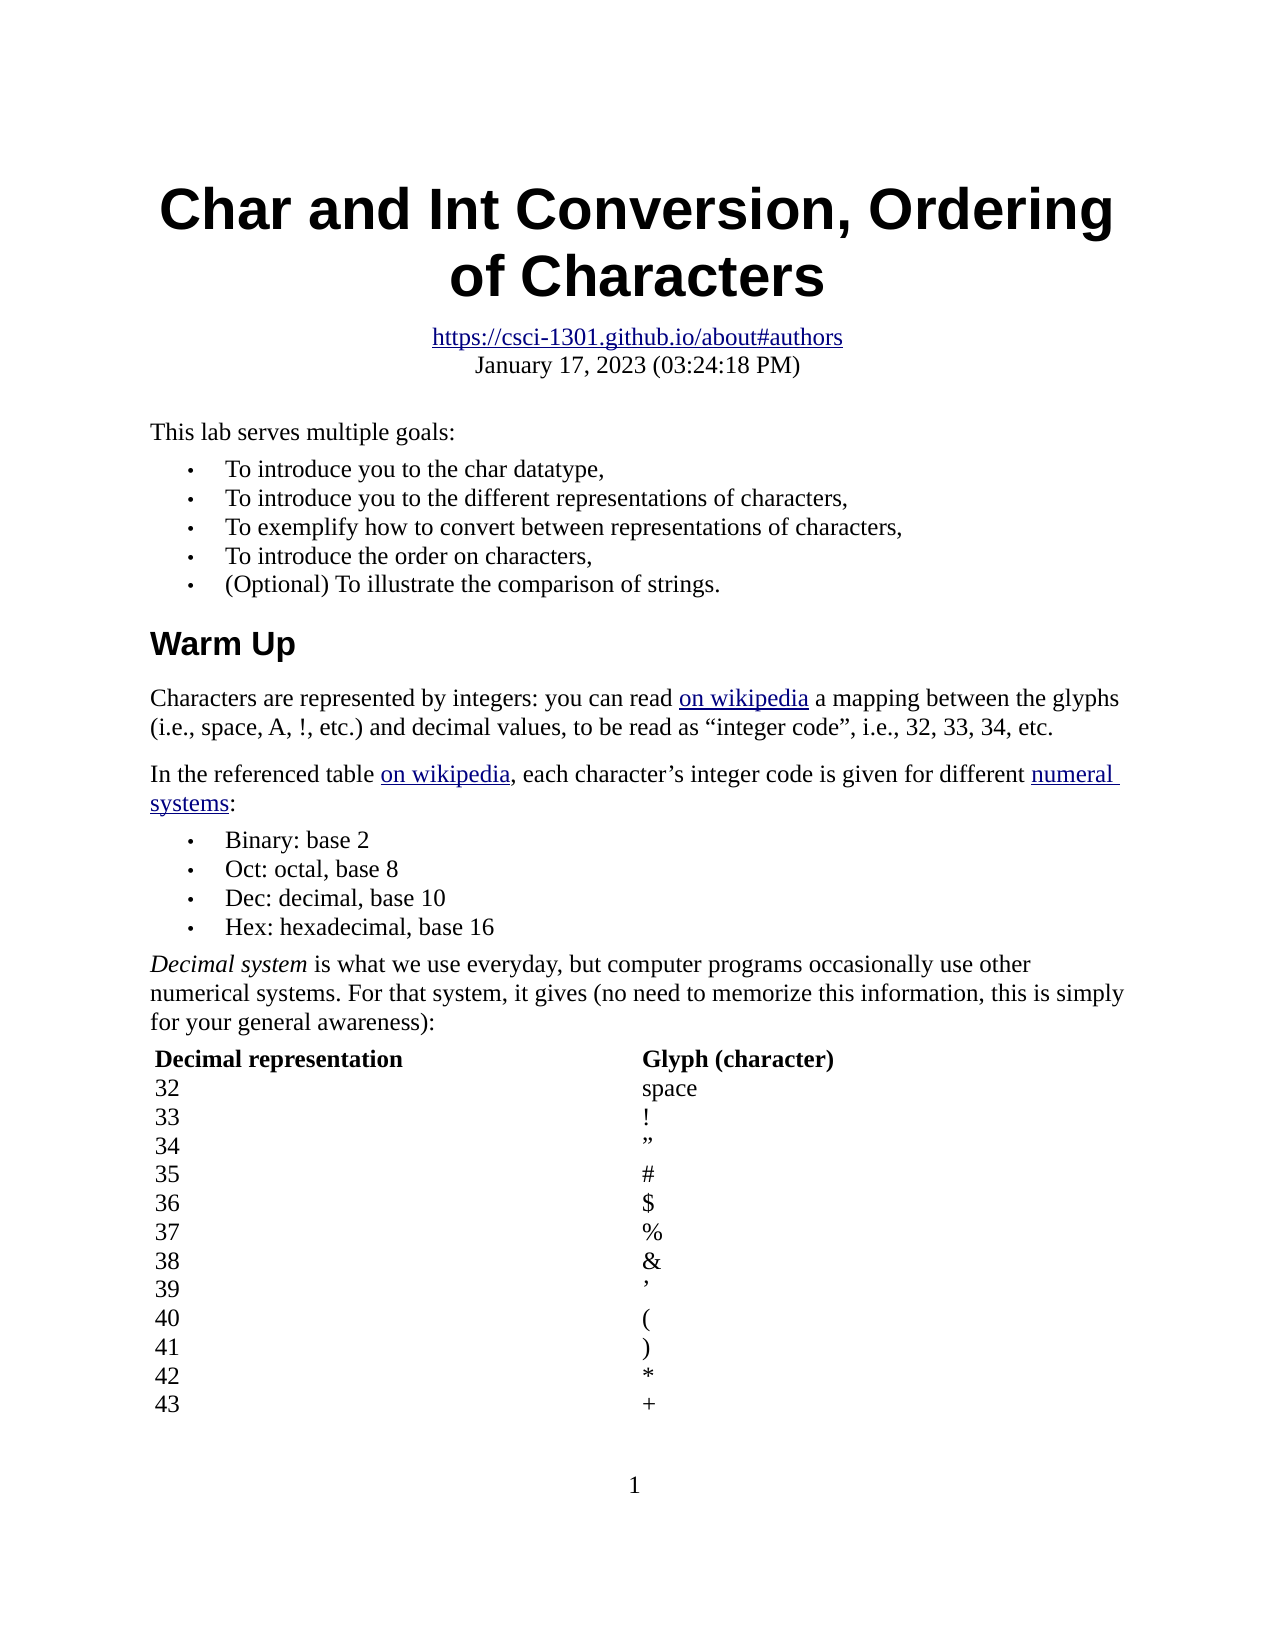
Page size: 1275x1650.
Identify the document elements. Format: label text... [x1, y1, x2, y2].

list Binary: base 2 [187, 825, 1125, 854]
text https://csci-1301.github.io/about#authors [150, 322, 1125, 350]
table_cell space [638, 1073, 1125, 1102]
table_cell ” [638, 1131, 1125, 1159]
text Decimal system is what we use everyday, but computer programs occasionally use other numerical systems. For that system, it gives (no need to memorize this information, this is simply for your general awareness): [150, 949, 1125, 1036]
table_cell & [638, 1246, 1125, 1274]
list To introduce you to the different representations of characters, [187, 483, 1125, 512]
table_cell 41 [150, 1332, 637, 1361]
table_cell 38 [150, 1246, 637, 1274]
table_header Decimal representation [150, 1045, 637, 1073]
table_cell 43 [150, 1390, 637, 1418]
table_cell $ [638, 1188, 1125, 1217]
list Hex: hexadecimal, base 16 [187, 912, 1125, 940]
table_cell 35 [150, 1160, 637, 1188]
table_cell 42 [150, 1361, 637, 1389]
table_cell 32 [150, 1073, 637, 1102]
text January 17, 2023 (03:24:18 PM) [150, 350, 1125, 379]
table_cell 34 [150, 1131, 637, 1159]
list (Optional) To illustrate the comparison of strings. [187, 569, 1125, 598]
text In the referenced table on wikipedia, each character’s integer code is given for different numeral systems: [150, 759, 1125, 816]
table_cell # [638, 1160, 1125, 1188]
list To exemplify how to convert between representations of characters, [187, 512, 1125, 541]
table_cell ! [638, 1102, 1125, 1131]
table_cell 36 [150, 1188, 637, 1217]
text This lab serves multiple goals: [150, 417, 1125, 446]
subtitle Warm Up [150, 623, 1125, 662]
table_cell ’ [638, 1275, 1125, 1303]
list To introduce you to the char datatype, [187, 454, 1125, 483]
table_header Glyph (character) [638, 1045, 1125, 1073]
table_cell 37 [150, 1217, 637, 1246]
table_cell 39 [150, 1275, 637, 1303]
list Dec: decimal, base 10 [187, 883, 1125, 912]
table_cell ) [638, 1332, 1125, 1361]
list To introduce the order on characters, [187, 541, 1125, 569]
table_cell ( [638, 1303, 1125, 1332]
table_cell + [638, 1390, 1125, 1418]
table_cell * [638, 1361, 1125, 1389]
list Oct: octal, base 8 [187, 854, 1125, 883]
table_cell % [638, 1217, 1125, 1246]
title Char and Int Conversion, Ordering of Characters [150, 175, 1125, 309]
table_cell 33 [150, 1102, 637, 1131]
table_cell 40 [150, 1303, 637, 1332]
text Characters are represented by integers: you can read on wikipedia a mapping between the glyphs (i.e., space, A, !, etc.) and decimal values, to be read as “integer code”, i.e., 32, 33, 34, etc. [150, 683, 1125, 741]
